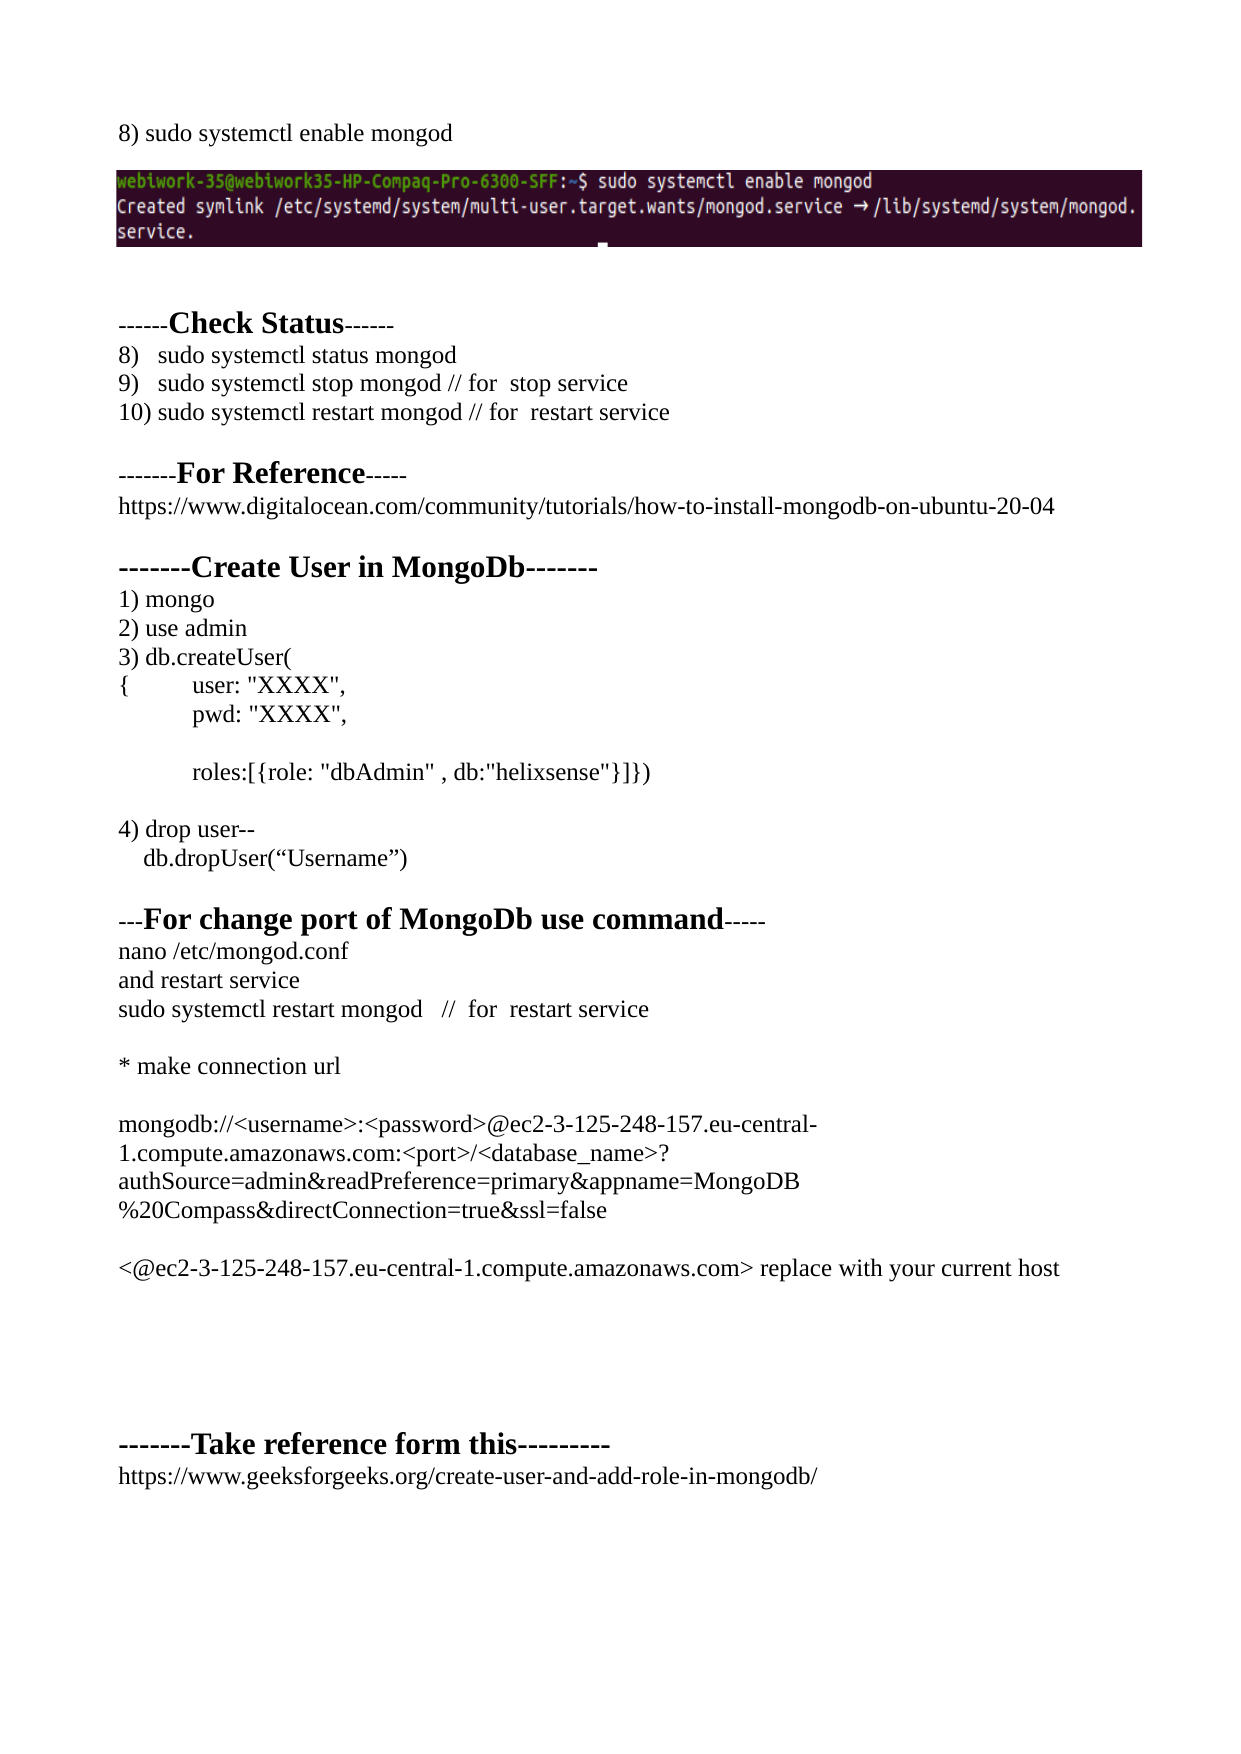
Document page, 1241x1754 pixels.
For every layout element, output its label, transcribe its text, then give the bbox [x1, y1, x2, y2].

text -------Create User in MongoDb------- [118, 548, 1122, 584]
text 1) mongo [118, 584, 1122, 613]
text ------Check Status------ [118, 304, 1122, 340]
text pwd: "XXXX", [118, 699, 1122, 728]
text db.dropUser(“Username”) [118, 843, 1122, 872]
text https://www.digitalocean.com/community/tutorials/how-to-install-mongodb-on-ubuntu-20-04 [118, 491, 1122, 519]
text 8) sudo systemctl status mongod [118, 340, 1122, 368]
text -------For Reference----- [118, 455, 1122, 491]
text -------Take reference form this--------- [118, 1425, 1122, 1461]
text 9) sudo systemctl stop mongod // for stop service [118, 368, 1122, 397]
text ---For change port of MongoDb use command----- [118, 900, 1122, 936]
text https://www.geeksforgeeks.org/create-user-and-add-role-in-mongodb/ [118, 1461, 1122, 1490]
text 10) sudo systemctl restart mongod // for restart service [118, 397, 1122, 426]
text { user: "XXXX", [118, 670, 1122, 699]
text 8) sudo systemctl enable mongod [118, 118, 1122, 147]
text and restart service [118, 965, 1122, 994]
text mongodb://<username>:<password>@ec2-3-125-248-157.eu-central-1.compute.amazonaws.com:<port>/<database_name>?authSource=admin&readPreference=primary&appname=MongoDB%20Compass&directConnection=true&ssl=false [118, 1109, 1122, 1224]
text nano /etc/mongod.conf [118, 936, 1122, 965]
text sudo systemctl restart mongod // for restart service [118, 994, 1122, 1023]
text <@ec2-3-125-248-157.eu-central-1.compute.amazonaws.com> replace with your current host [118, 1253, 1122, 1281]
picture [116, 170, 1143, 247]
text roles:[{role: "dbAdmin" , db:"helixsense"}]}) [118, 757, 1122, 785]
text * make connection url [118, 1051, 1122, 1080]
text 3) db.createUser( [118, 642, 1122, 670]
text 2) use admin [118, 613, 1122, 642]
text 4) drop user-- [118, 814, 1122, 843]
